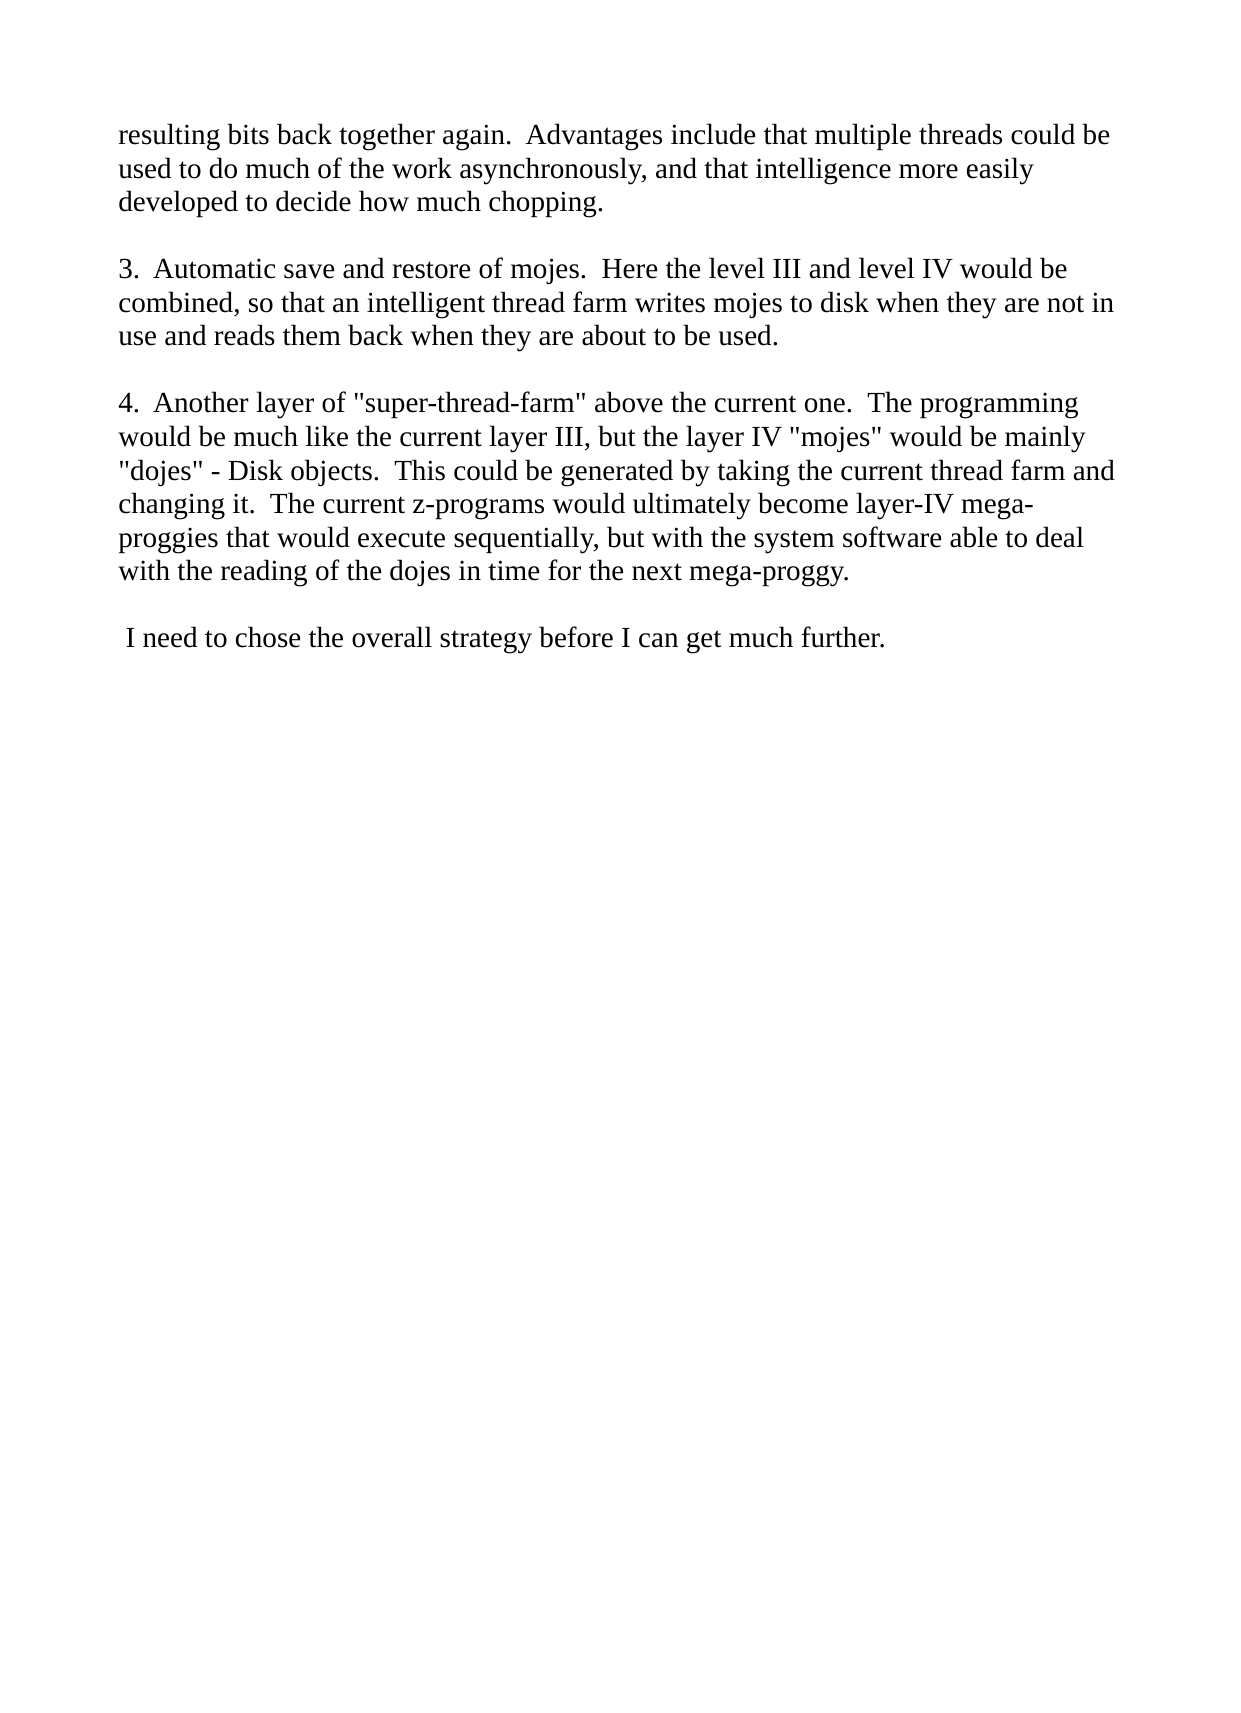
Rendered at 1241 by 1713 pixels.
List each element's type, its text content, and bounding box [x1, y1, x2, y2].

text 4. Another layer of "super-thread-farm" above the current one. The programming would be much like the current layer III, but the layer IV "mojes" would be mainly "dojes" - Disk objects. This could be generated by taking the current thread farm and changing it. The current z-programs would ultimately become layer-IV mega-proggies that would execute sequentially, but with the system software able to deal with the reading of the dojes in time for the next mega-proggy. [118, 386, 1122, 587]
text I need to chose the overall strategy before I can get much further. [118, 620, 1122, 654]
text resulting bits back together again. Advantages include that multiple threads could be used to do much of the work asynchronously, and that intelligence more easily developed to decide how much chopping. [118, 117, 1122, 218]
text 3. Automatic save and restore of mojes. Here the level III and level IV would be combined, so that an intelligent thread farm writes mojes to disk when they are not in use and reads them back when they are about to be used. [118, 251, 1122, 352]
